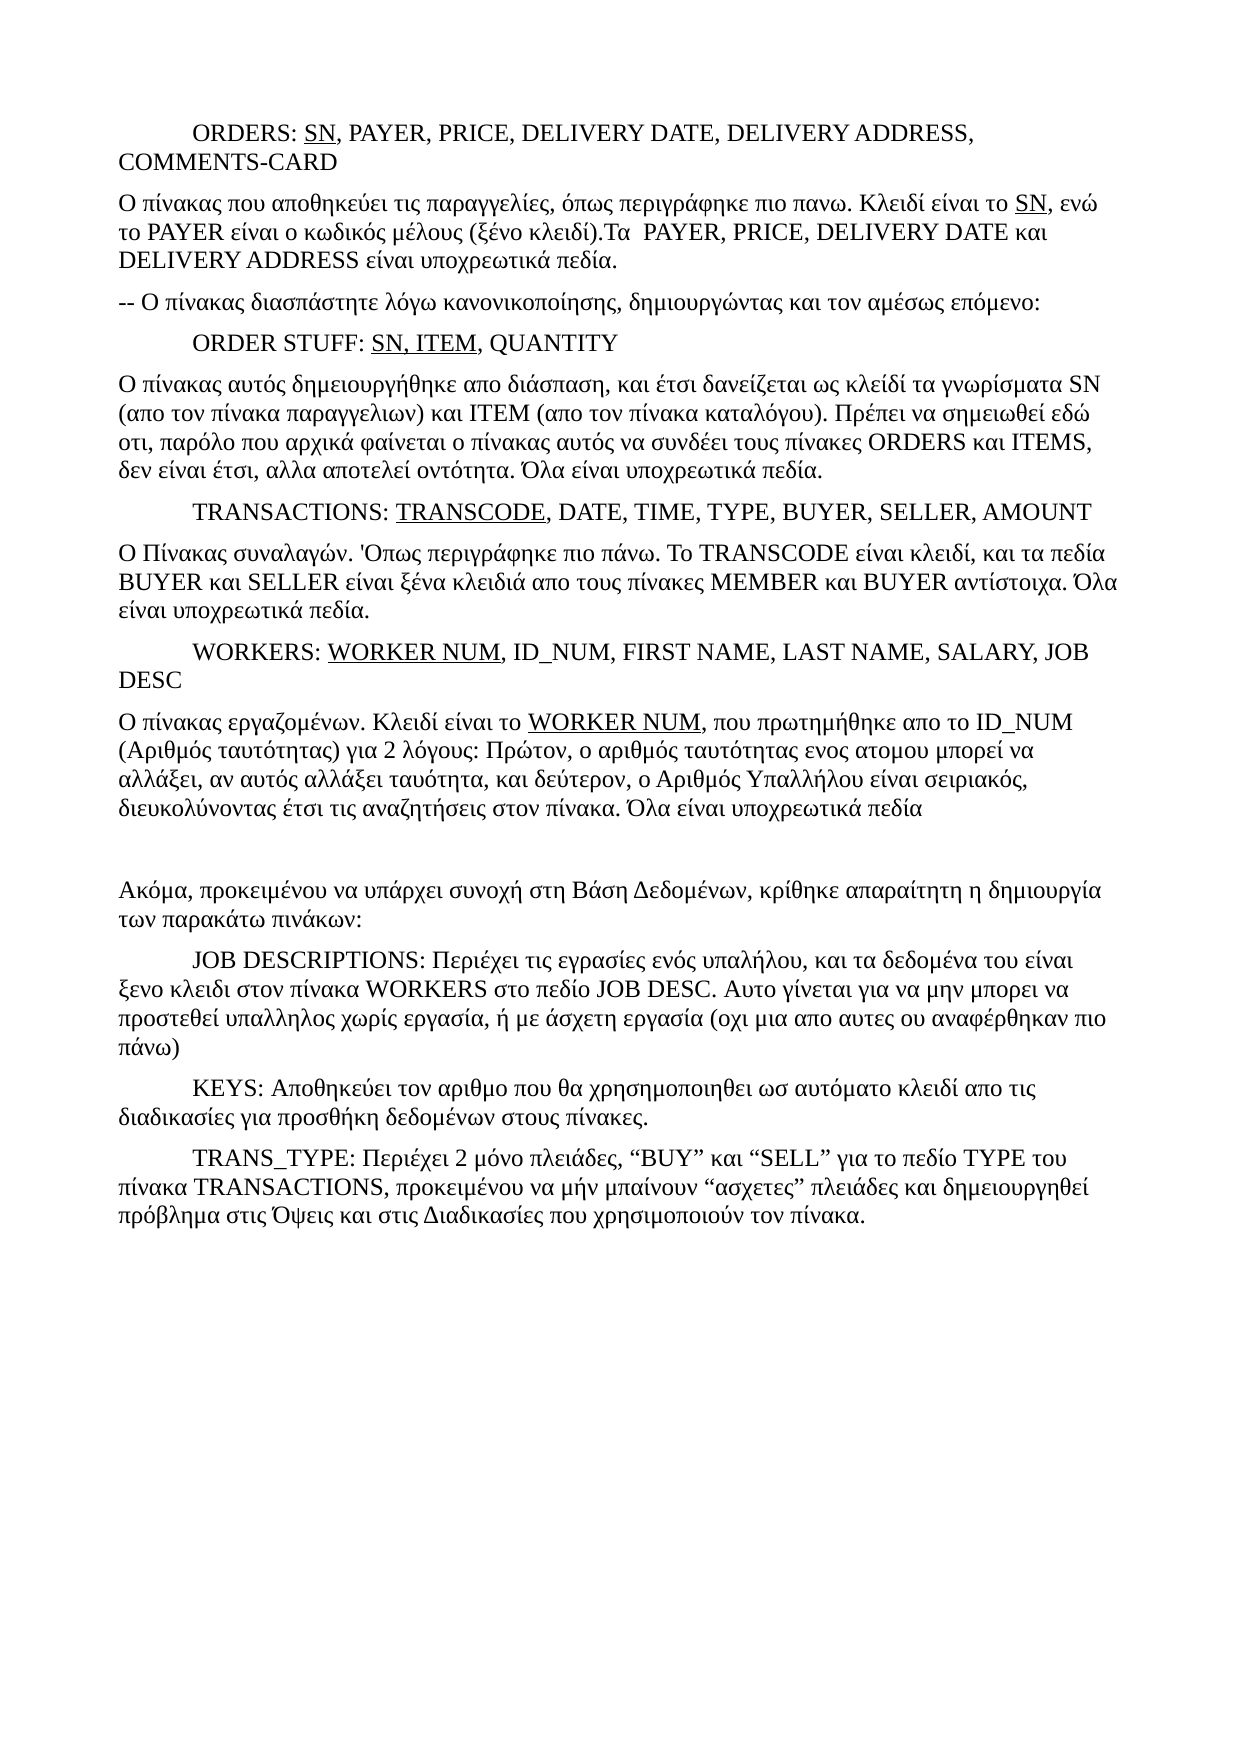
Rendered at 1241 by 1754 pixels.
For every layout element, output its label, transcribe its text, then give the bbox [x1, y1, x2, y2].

text ORDERS: SN, PAYER, PRICE, DELIVERY DATE, DELIVERY ADDRESS, COMMENTS-CARD [118, 118, 1122, 176]
text JOB DESCRIPTIONS: Περιέχει τις εγρασίες ενός υπαλήλου, και τα δεδομένα του είναι ξενο κλειδι στον πίνακα WORKERS στο πεδίο JOB DESC. Αυτο γίνεται για να μην μπορει να προστεθεί υπαλληλος χωρίς εργασία, ή με άσχετη εργασία (οχι μια απο αυτες ου αναφέρθηκαν πιο πάνω) [118, 946, 1122, 1061]
text KEYS: Αποθηκεύει τον αριθμο που θα χρησημοποιηθει ωσ αυτόματο κλειδί απο τις διαδικασίες για προσθήκη δεδομένων στους πίνακες. [118, 1073, 1122, 1131]
text WORKERS: WORKER NUM, ID_NUM, FIRST NAME, LAST NAME, SALARY, JOB DESC [118, 637, 1122, 694]
text Ο πίνακας αυτός δημειουργήθηκε απο διάσπαση, και έτσι δανείζεται ως κλείδί τα γνωρίσματα SN (απο τον πίνακα παραγγελιων) και ITEM (απο τον πίνακα καταλόγου). Πρέπει να σημειωθεί εδώ οτι, παρόλο που αρχικά φαίνεται ο πίνακας αυτός να συνδέει τους πίνακες ORDERS και ITEMS, δεν είναι έτσι, αλλα αποτελεί οντότητα. Όλα είναι υποχρεωτικά πεδία. [118, 369, 1122, 484]
text Ακόμα, προκειμένου να υπάρχει συνοχή στη Βάση Δεδομένων, κρίθηκε απαραίτητη η δημιουργία των παρακάτω πινάκων: [118, 876, 1122, 933]
text ORDER STUFF: SN, ITEM, QUANTITY [118, 328, 1122, 357]
text -- Ο πίνακας διασπάστητε λόγω κανονικοποίησης, δημιουργώντας και τον αμέσως επόμενο: [118, 287, 1122, 316]
text Ο πίνακας που αποθηκεύει τις παραγγελίες, όπως περιγράφηκε πιο πανω. Κλειδί είναι το SN, ενώ το PAYER είναι ο κωδικός μέλους (ξένο κλειδί).Τα PAYER, PRICE, DELIVERY DATE και DELIVERY ADDRESS είναι υποχρεωτικά πεδία. [118, 188, 1122, 274]
text TRANSACTIONS: TRANSCODE, DATE, TIME, TYPE, BUYER, SELLER, AMOUNT [118, 497, 1122, 526]
text TRANS_TYPE: Περιέχει 2 μόνο πλειάδες, “BUY” και “SELL” για το πεδίο TYPE του πίνακα TRANSACTIONS, προκειμένου να μήν μπαίνουν “ασχετες” πλειάδες και δημειουργηθεί πρόβλημα στις Όψεις και στις Διαδικασίες που χρησιμοποιούν τον πίνακα. [118, 1143, 1122, 1229]
text Ο πίνακας εργαζομένων. Κλειδί είναι το WORKER NUM, που πρωτημήθηκε απο το ID_NUM (Αριθμός ταυτότητας) για 2 λόγους: Πρώτον, ο αριθμός ταυτότητας ενος ατομου μπορεί να αλλάξει, αν αυτός αλλάξει ταυότητα, και δεύτερον, ο Αριθμός Υπαλλήλου είναι σειριακός, διευκολύνοντας έτσι τις αναζητήσεις στον πίνακα. Όλα είναι υποχρεωτικά πεδία [118, 707, 1122, 822]
text O Πίνακας συναλαγών. 'Οπως περιγράφηκε πιο πάνω. Το TRANSCODE είναι κλειδί, και τα πεδία BUYER και SELLER είναι ξένα κλειδιά απο τους πίνακες MEMBER και BUYER αντίστοιχα. Όλα είναι υποχρεωτικά πεδία. [118, 538, 1122, 624]
